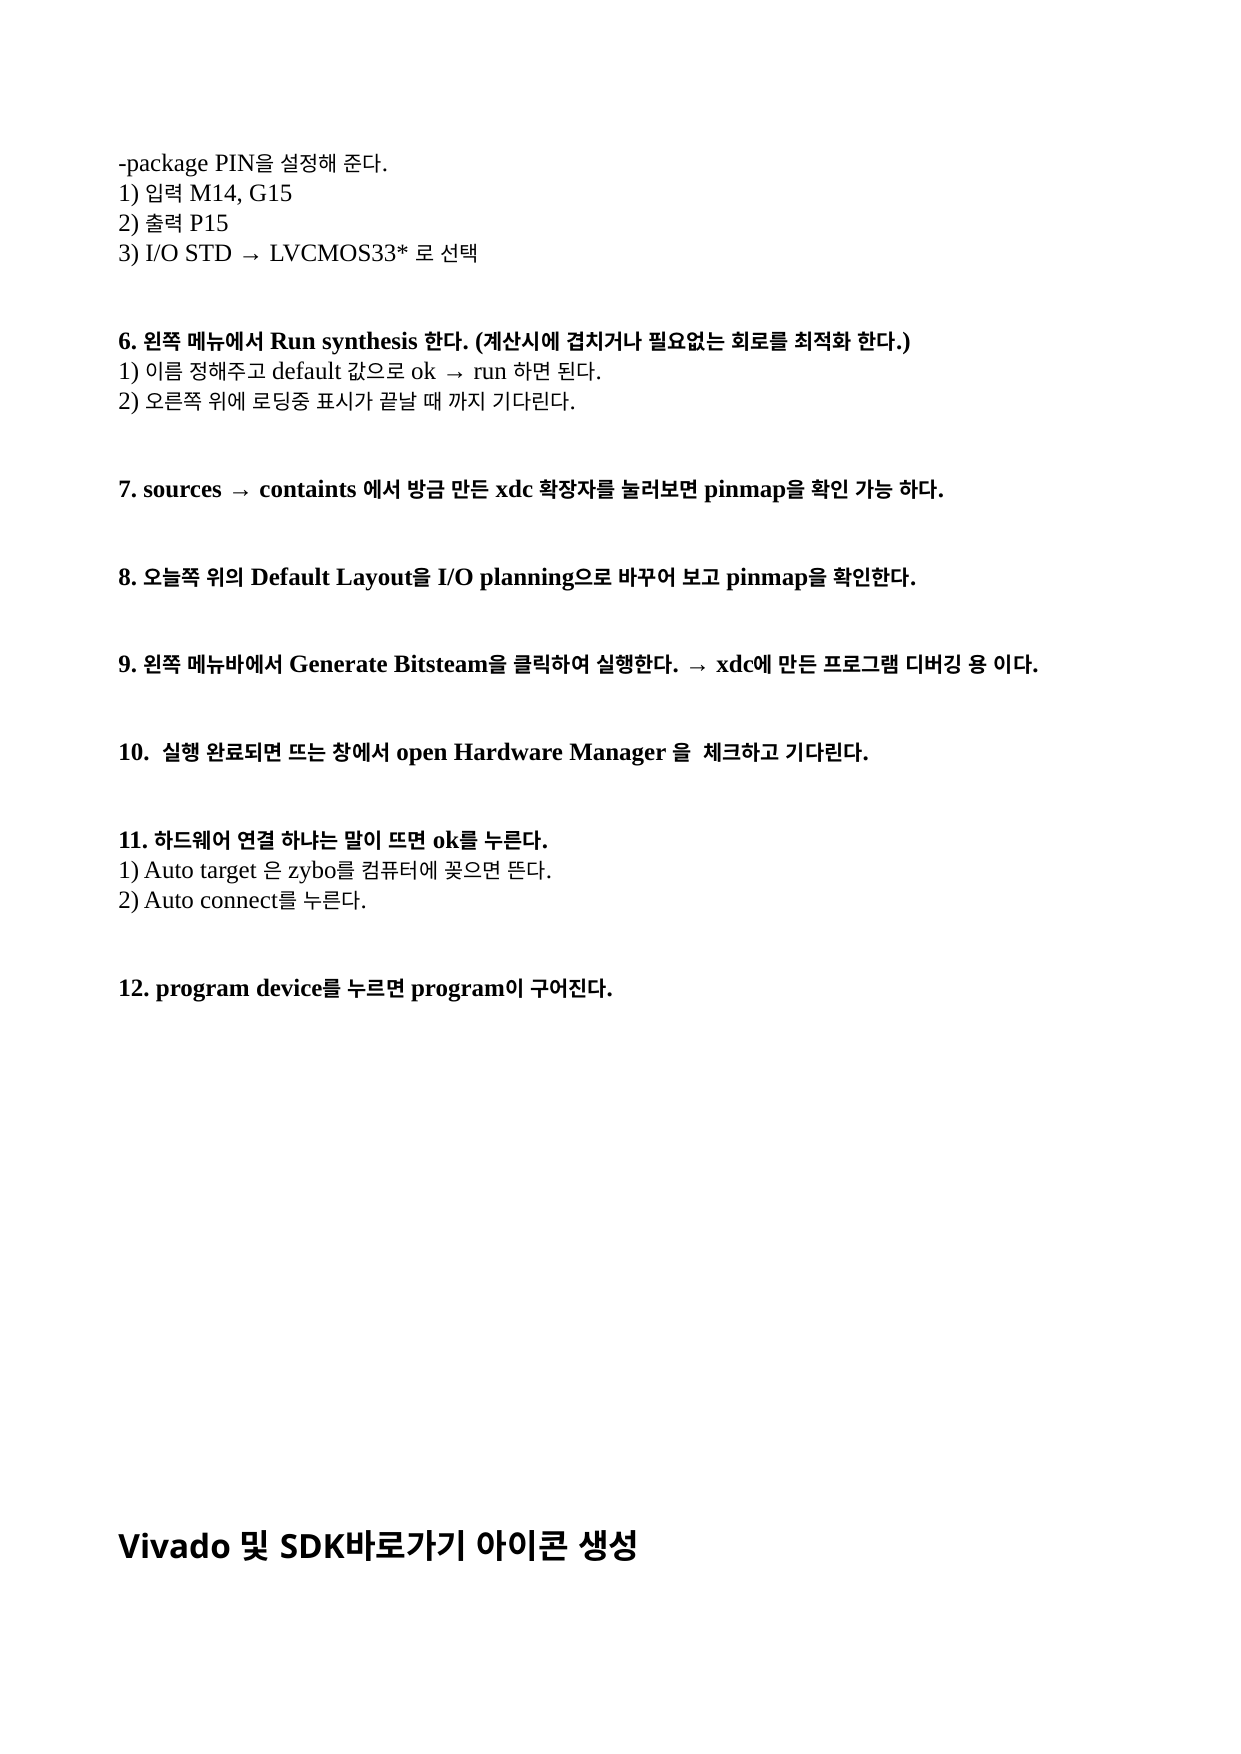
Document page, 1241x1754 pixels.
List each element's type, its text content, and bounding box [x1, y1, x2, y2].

text 11. 하드웨어 연결 하냐는 말이 뜨면 ok를 누른다. [118, 824, 1122, 854]
text 3) I/O STD → LVCMOS33* 로 선택 [118, 237, 1122, 268]
text 1) Auto target 은 zybo를 컴퓨터에 꽂으면 뜬다. [118, 854, 1122, 884]
text 10. 실행 완료되면 뜨는 창에서 open Hardware Manager 을 체크하고 기다린다. [118, 736, 1122, 767]
text 6. 왼쪽 메뉴에서 Run synthesis 한다. (계산시에 겹치거나 필요없는 회로를 최적화 한다.) [118, 325, 1122, 355]
text 1) 입력 M14, G15 [118, 177, 1122, 207]
text 2) 출력 P15 [118, 207, 1122, 237]
text 12. program device를 누르면 program이 구어진다. [118, 972, 1122, 1002]
text Vivado 및 SDK바로가기 아이콘 생성 [118, 1520, 1122, 1568]
text 8. 오늘쪽 위의 Default Layout을 I/O planning으로 바꾸어 보고 pinmap을 확인한다. [118, 561, 1122, 591]
text 9. 왼쪽 메뉴바에서 Generate Bitsteam을 클릭하여 실행한다. → xdc에 만든 프로그램 디버깅 용 이다. [118, 649, 1122, 679]
text -package PIN을 설정해 준다. [118, 147, 1122, 177]
text 2) 오른쪽 위에 로딩중 표시가 끝날 때 까지 기다린다. [118, 386, 1122, 416]
text 1) 이름 정해주고 default 값으로 ok → run 하면 된다. [118, 355, 1122, 386]
text 7. sources → containts 에서 방금 만든 xdc 확장자를 눌러보면 pinmap을 확인 가능 하다. [118, 473, 1122, 503]
text 2) Auto connect를 누른다. [118, 884, 1122, 915]
